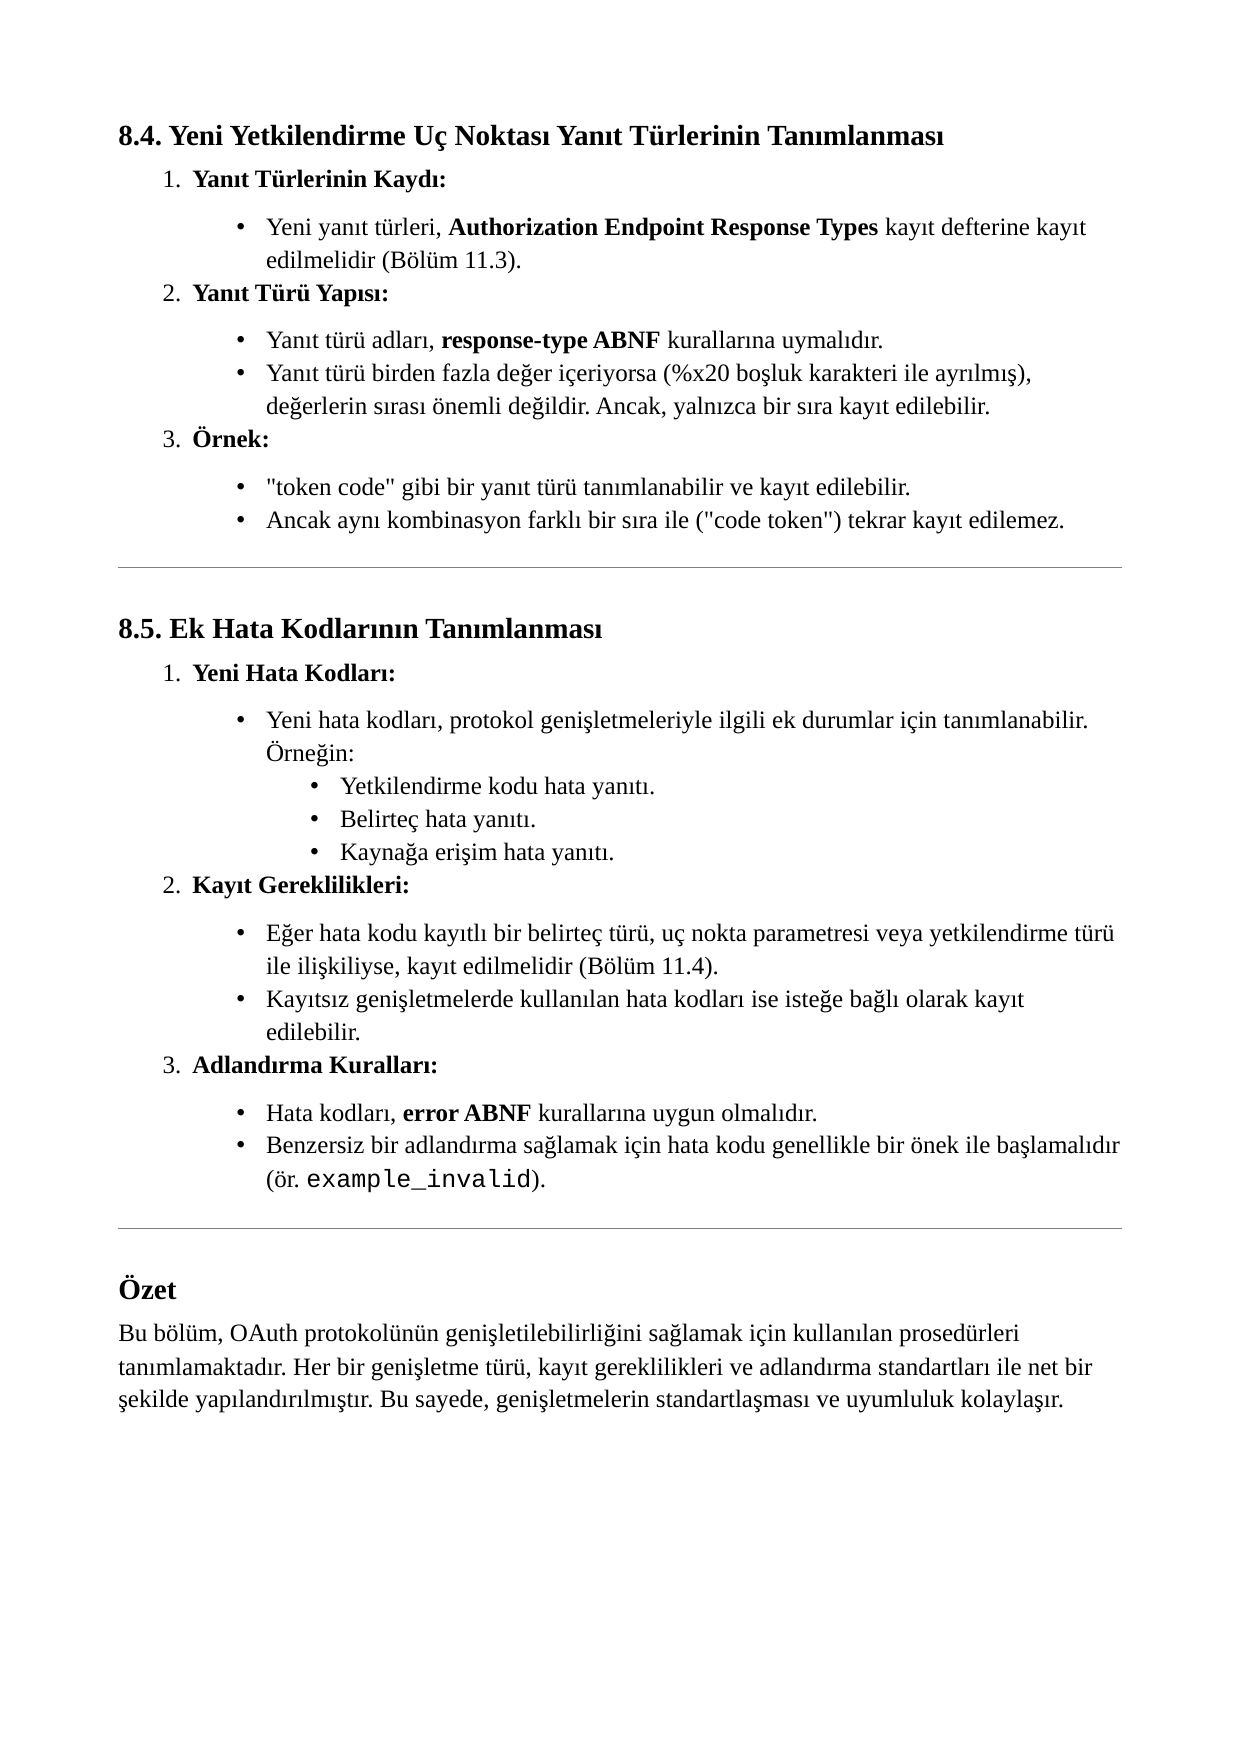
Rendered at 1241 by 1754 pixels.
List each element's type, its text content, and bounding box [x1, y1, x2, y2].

list Yetkilendirme kodu hata yanıtı. [310, 771, 1122, 800]
list Yanıt Türlerinin Kaydı: [162, 164, 1122, 193]
list Ancak aynı kombinasyon farklı bir sıra ile ("code token") tekrar kayıt edilemez. [236, 505, 1122, 534]
list Kaynağa erişim hata yanıtı. [310, 837, 1122, 866]
subtitle 8.4. Yeni Yetkilendirme Uç Noktası Yanıt Türlerinin Tanımlanması [118, 118, 1122, 152]
list Hata kodları, error ABNF kurallarına uygun olmalıdır. [236, 1098, 1122, 1126]
list Kayıtsız genişletmelerde kullanılan hata kodları ise isteğe bağlı olarak kayıt edilebilir. [236, 984, 1122, 1046]
list Yeni Hata Kodları: [162, 658, 1122, 686]
list Adlandırma Kuralları: [162, 1050, 1122, 1079]
list Yeni yanıt türleri, Authorization Endpoint Response Types kayıt defterine kayıt edilmelidir (Bölüm 11.3). [236, 212, 1122, 273]
list Kayıt Gereklilikleri: [162, 870, 1122, 899]
subtitle 8.5. Ek Hata Kodlarının Tanımlanması [118, 612, 1122, 645]
list Yanıt Türü Yapısı: [162, 278, 1122, 307]
subtitle Özet [118, 1272, 1122, 1306]
list "token code" gibi bir yanıt türü tanımlanabilir ve kayıt edilebilir. [236, 472, 1122, 501]
list Örnek: [162, 424, 1122, 453]
list Yanıt türü birden fazla değer içeriyorsa (%x20 boşluk karakteri ile ayrılmış), değerlerin sırası önemli değildir. Ancak, yalnızca bir sıra kayıt edilebilir. [236, 358, 1122, 420]
text Bu bölüm, OAuth protokolünün genişletilebilirliğini sağlamak için kullanılan prosedürleri tanımlamaktadır. Her bir genişletme türü, kayıt gereklilikleri ve adlandırma standartları ile net bir şekilde yapılandırılmıştır. Bu sayede, genişletmelerin standartlaşması ve uyumluluk kolaylaşır. [118, 1318, 1122, 1413]
list Belirteç hata yanıtı. [310, 804, 1122, 833]
list Benzersiz bir adlandırma sağlamak için hata kodu genellikle bir önek ile başlamalıdır (ör. example_invalid). [236, 1131, 1122, 1194]
list Yanıt türü adları, response-type ABNF kurallarına uymalıdır. [236, 325, 1122, 354]
list Yeni hata kodları, protokol genişletmeleriyle ilgili ek durumlar için tanımlanabilir. Örneğin: [236, 705, 1122, 767]
list Eğer hata kodu kayıtlı bir belirteç türü, uç nokta parametresi veya yetkilendirme türü ile ilişkiliyse, kayıt edilmelidir (Bölüm 11.4). [236, 918, 1122, 980]
